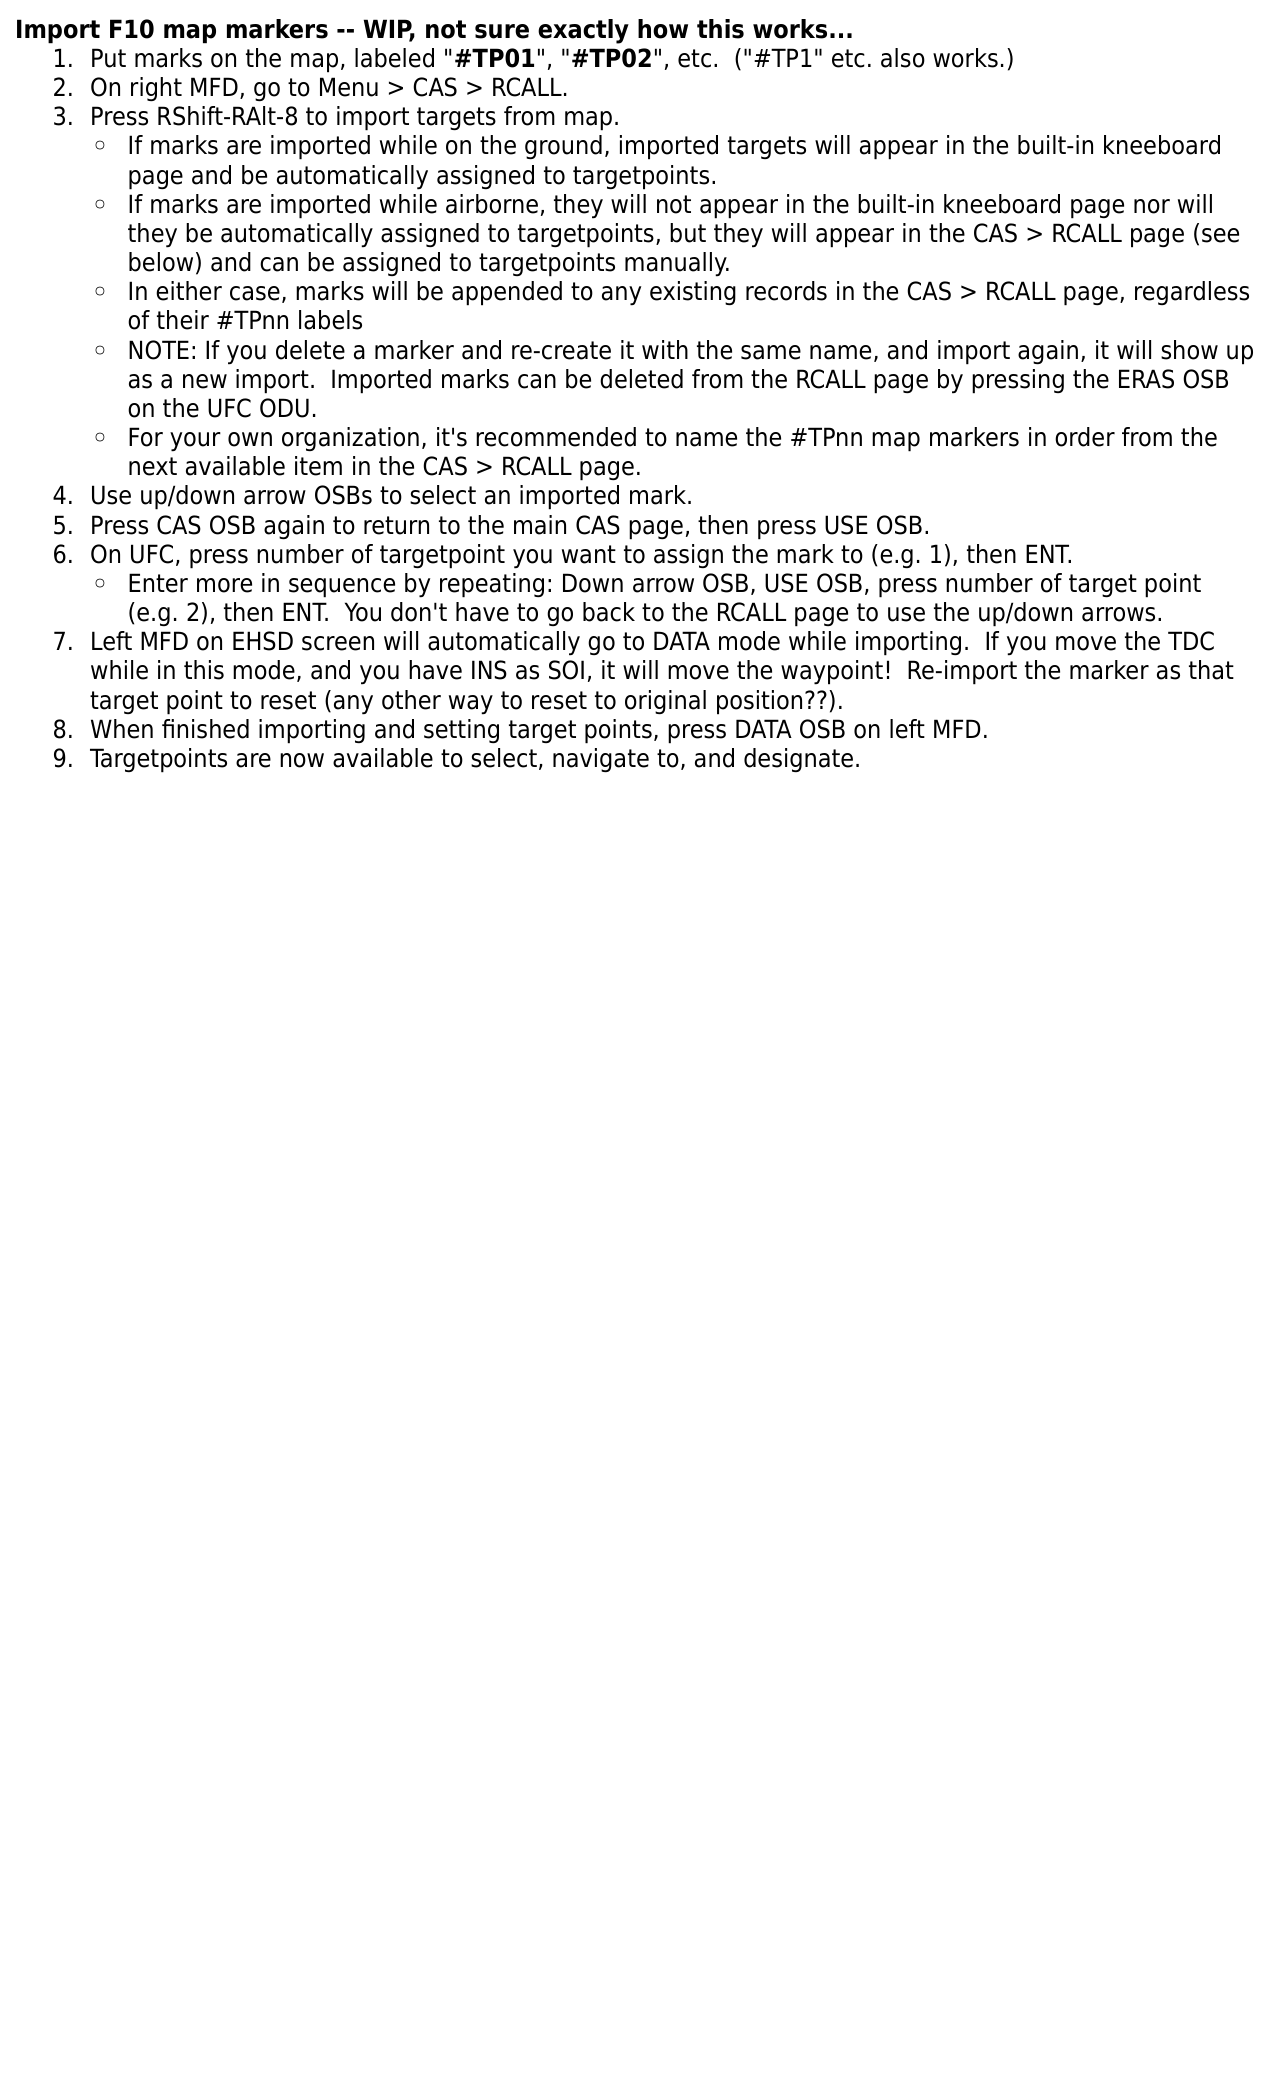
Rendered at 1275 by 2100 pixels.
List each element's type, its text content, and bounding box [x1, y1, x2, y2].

list For your own organization, it's recommended to name the #TPnn map markers in order from the next available item in the CAS > RCALL page. [90, 423, 1260, 482]
list NOTE: If you delete a marker and re-create it with the same name, and import again, it will show up as a new import. Imported marks can be deleted from the RCALL page by pressing the ERAS OSB on the UFC ODU. [90, 336, 1260, 423]
text Import F10 map markers -- WIP, not sure exactly how this works... [15, 15, 1260, 44]
list On UFC, press number of targetpoint you want to assign the mark to (e.g. 1), then ENT. [52, 540, 1260, 569]
list In either case, marks will be appended to any existing records in the CAS > RCALL page, regardless of their #TPnn labels [90, 277, 1260, 336]
list Press RShift-RAlt-8 to import targets from map. [52, 102, 1260, 132]
list When finished importing and setting target points, press DATA OSB on left MFD. [52, 715, 1260, 744]
list If marks are imported while airborne, they will not appear in the built-in kneeboard page nor will they be automatically assigned to targetpoints, but they will appear in the CAS > RCALL page (see below) and can be assigned to targetpoints manually. [90, 190, 1260, 277]
list Enter more in sequence by repeating: Down arrow OSB, USE OSB, press number of target point (e.g. 2), then ENT. You don't have to go back to the RCALL page to use the up/down arrows. [90, 569, 1260, 627]
list Use up/down arrow OSBs to select an imported mark. [52, 482, 1260, 511]
list Targetpoints are now available to select, navigate to, and designate. [52, 744, 1260, 773]
list On right MFD, go to Menu > CAS > RCALL. [52, 73, 1260, 102]
list If marks are imported while on the ground, imported targets will appear in the built-in kneeboard page and be automatically assigned to targetpoints. [90, 132, 1260, 190]
list Press CAS OSB again to return to the main CAS page, then press USE OSB. [52, 511, 1260, 540]
list Left MFD on EHSD screen will automatically go to DATA mode while importing. If you move the TDC while in this mode, and you have INS as SOI, it will move the waypoint! Re-import the marker as that target point to reset (any other way to reset to original position??). [52, 627, 1260, 715]
list Put marks on the map, labeled "#TP01", "#TP02", etc. ("#TP1" etc. also works.) [52, 44, 1260, 73]
